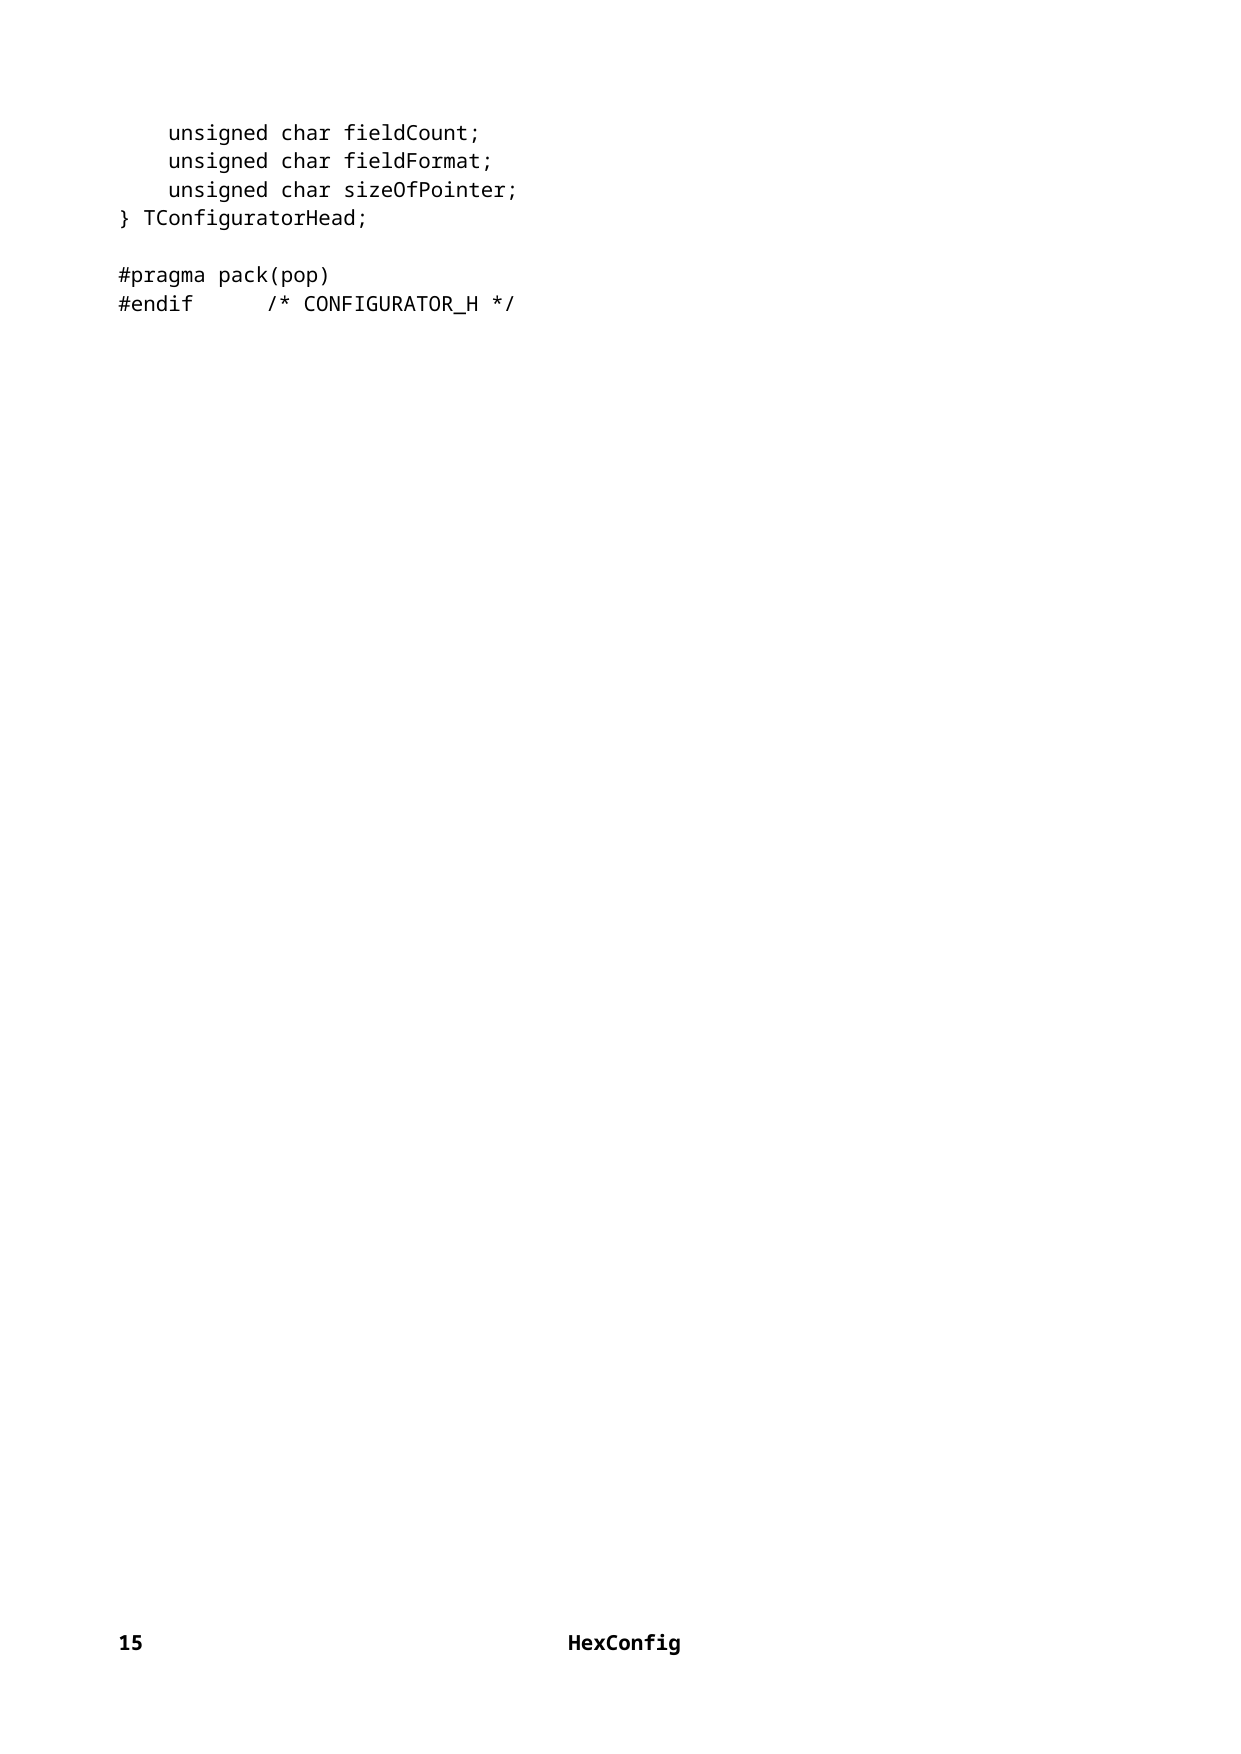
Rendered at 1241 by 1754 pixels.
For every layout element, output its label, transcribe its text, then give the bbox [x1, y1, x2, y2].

text } TConfiguratorHead; [118, 203, 1122, 232]
text unsigned char fieldCount; [118, 118, 1122, 147]
text unsigned char sizeOfPointer; [118, 175, 1122, 203]
text unsigned char fieldFormat; [118, 147, 1122, 175]
text #endif /* CONFIGURATOR_H */ [118, 289, 1122, 317]
text #pragma pack(pop) [118, 260, 1122, 289]
